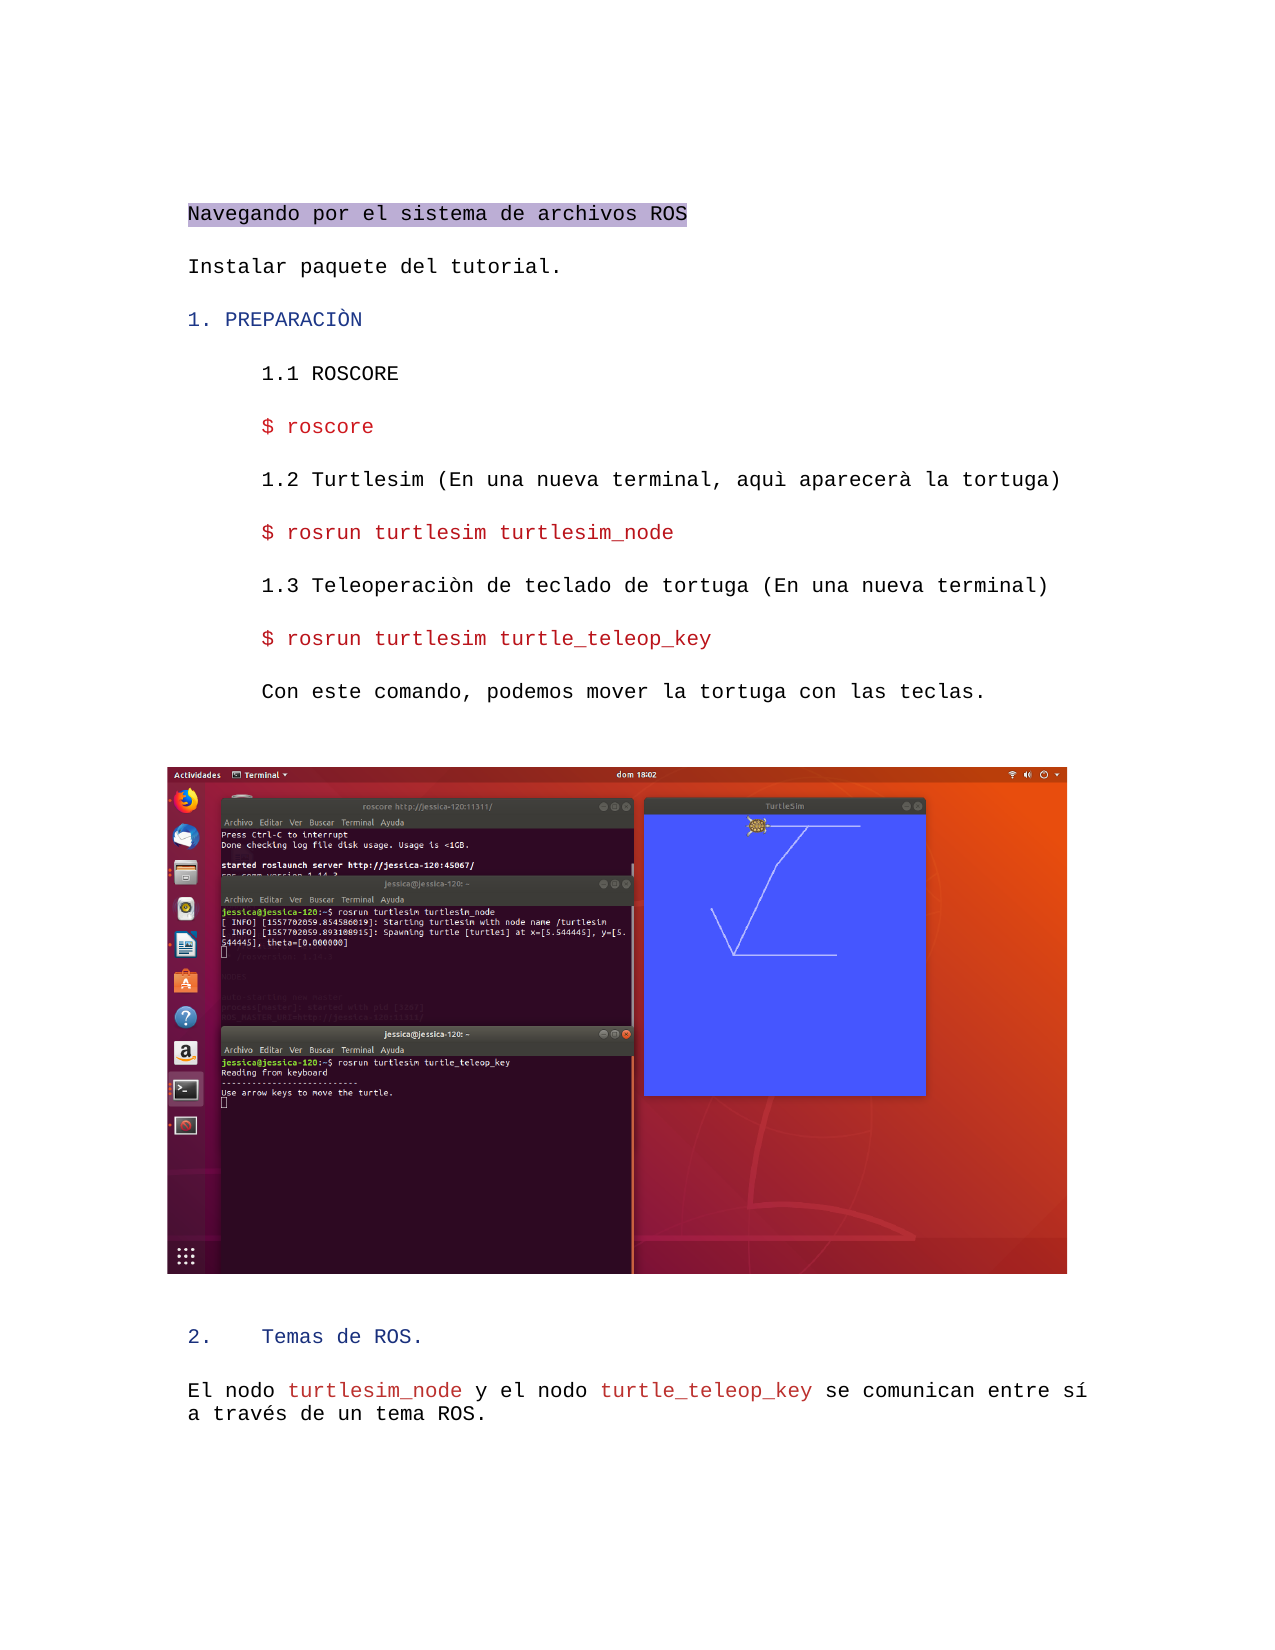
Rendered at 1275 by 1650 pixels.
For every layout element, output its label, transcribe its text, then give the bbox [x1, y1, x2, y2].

text El nodo turtlesim_node y el nodo turtle_teleop_key se comunican entre sí a través de un tema ROS. [187, 1380, 1087, 1427]
text 1.3 Teleoperaciòn de teclado de tortuga (En una nueva terminal) [187, 575, 1087, 599]
text $ rosrun turtlesim turtlesim_node [187, 522, 1087, 546]
text Con este comando, podemos mover la tortuga con las teclas. [187, 681, 1087, 705]
text 2. Temas de ROS. [187, 1327, 1087, 1350]
text Instalar paquete del tutorial. [187, 256, 1087, 280]
picture [167, 767, 1068, 1274]
text Navegando por el sistema de archivos ROS [187, 203, 1087, 227]
text $ roscore [187, 416, 1087, 439]
text $ rosrun turtlesim turtle_teleop_key [187, 628, 1087, 652]
text 1.1 ROSCORE [187, 362, 1087, 386]
text 1. PREPARACIÒN [187, 309, 1087, 333]
text 1.2 Turtlesim (En una nueva terminal, aquì aparecerà la tortuga) [187, 469, 1087, 492]
